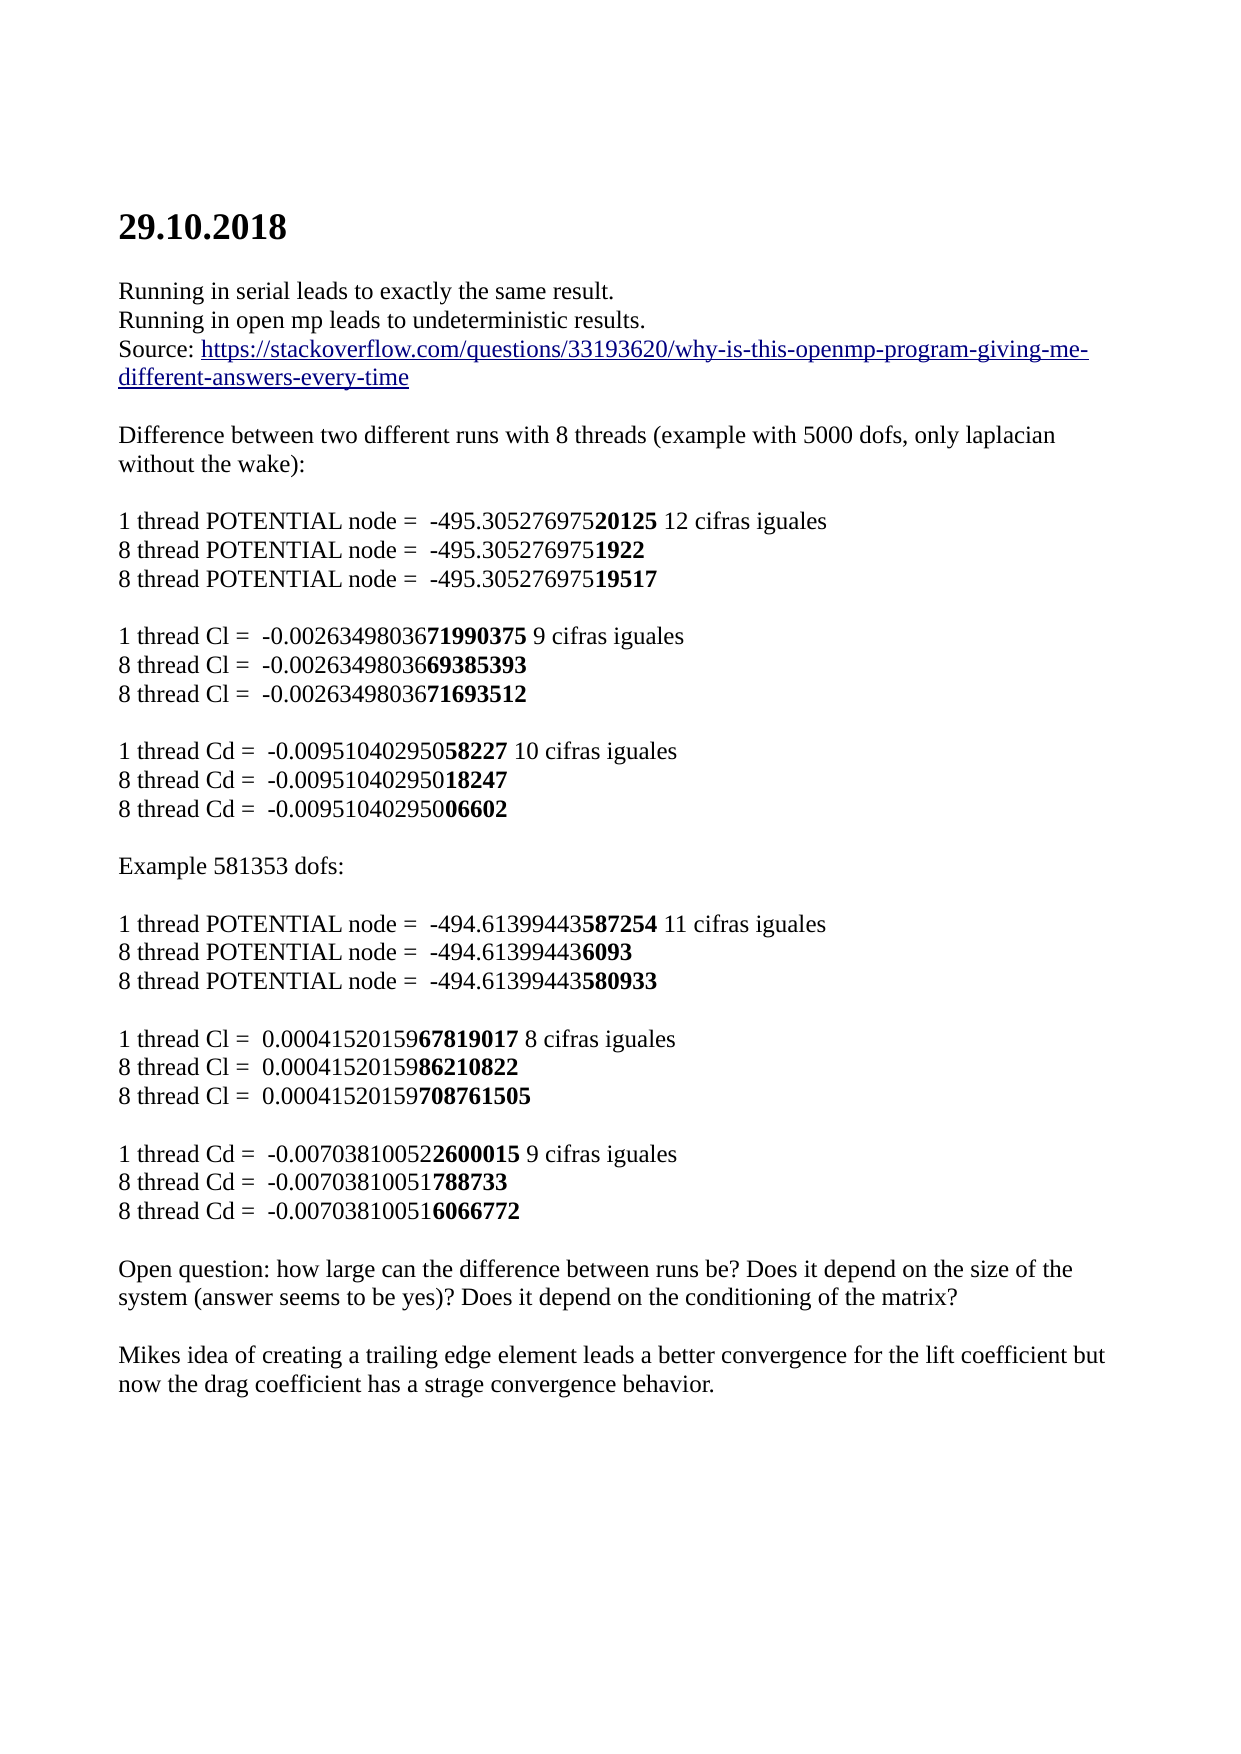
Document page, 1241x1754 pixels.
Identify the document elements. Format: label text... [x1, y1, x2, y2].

text 1 thread Cd = -0.00951040295058227 10 cifras iguales [118, 736, 1122, 765]
text Source: https://stackoverflow.com/questions/33193620/why-is-this-openmp-program-giving-me-different-answers-every-time [118, 334, 1122, 391]
text 8 thread POTENTIAL node = -495.30527697519517 [118, 564, 1122, 592]
text 8 thread POTENTIAL node = -494.61399443580933 [118, 966, 1122, 995]
text 8 thread Cl = 0.0004152015986210822 [118, 1052, 1122, 1081]
text 1 thread POTENTIAL node = -494.61399443587254 11 cifras iguales [118, 909, 1122, 937]
text Open question: how large can the difference between runs be? Does it depend on the size of the system (answer seems to be yes)? Does it depend on the conditioning of the matrix? [118, 1254, 1122, 1311]
text 8 thread POTENTIAL node = -494.613994436093 [118, 937, 1122, 966]
text Running in open mp leads to undeterministic results. [118, 305, 1122, 334]
text 8 thread Cl = 0.00041520159708761505 [118, 1081, 1122, 1110]
text 8 thread Cl = -0.0026349803671693512 [118, 679, 1122, 707]
text Mikes idea of creating a trailing edge element leads a better convergence for the lift coefficient but now the drag coefficient has a strage convergence behavior. [118, 1340, 1122, 1397]
text 1 thread POTENTIAL node = -495.30527697520125 12 cifras iguales [118, 506, 1122, 535]
text Running in serial leads to exactly the same result. [118, 276, 1122, 305]
text 1 thread Cl = 0.0004152015967819017 8 cifras iguales [118, 1024, 1122, 1052]
text 1 thread Cl = -0.0026349803671990375 9 cifras iguales [118, 621, 1122, 650]
text 8 thread Cd = -0.00703810051788733 [118, 1167, 1122, 1196]
text 8 thread Cd = -0.00951040295006602 [118, 794, 1122, 822]
text 8 thread Cd = -0.00951040295018247 [118, 765, 1122, 794]
text 8 thread Cl = -0.0026349803669385393 [118, 650, 1122, 679]
text 8 thread POTENTIAL node = -495.3052769751922 [118, 535, 1122, 564]
text Difference between two different runs with 8 threads (example with 5000 dofs, only laplacian without the wake): [118, 420, 1122, 477]
text 1 thread Cd = -0.007038100522600015 9 cifras iguales [118, 1139, 1122, 1167]
text 29.10.2018 [118, 204, 1122, 247]
text 8 thread Cd = -0.007038100516066772 [118, 1196, 1122, 1225]
text Example 581353 dofs: [118, 851, 1122, 880]
